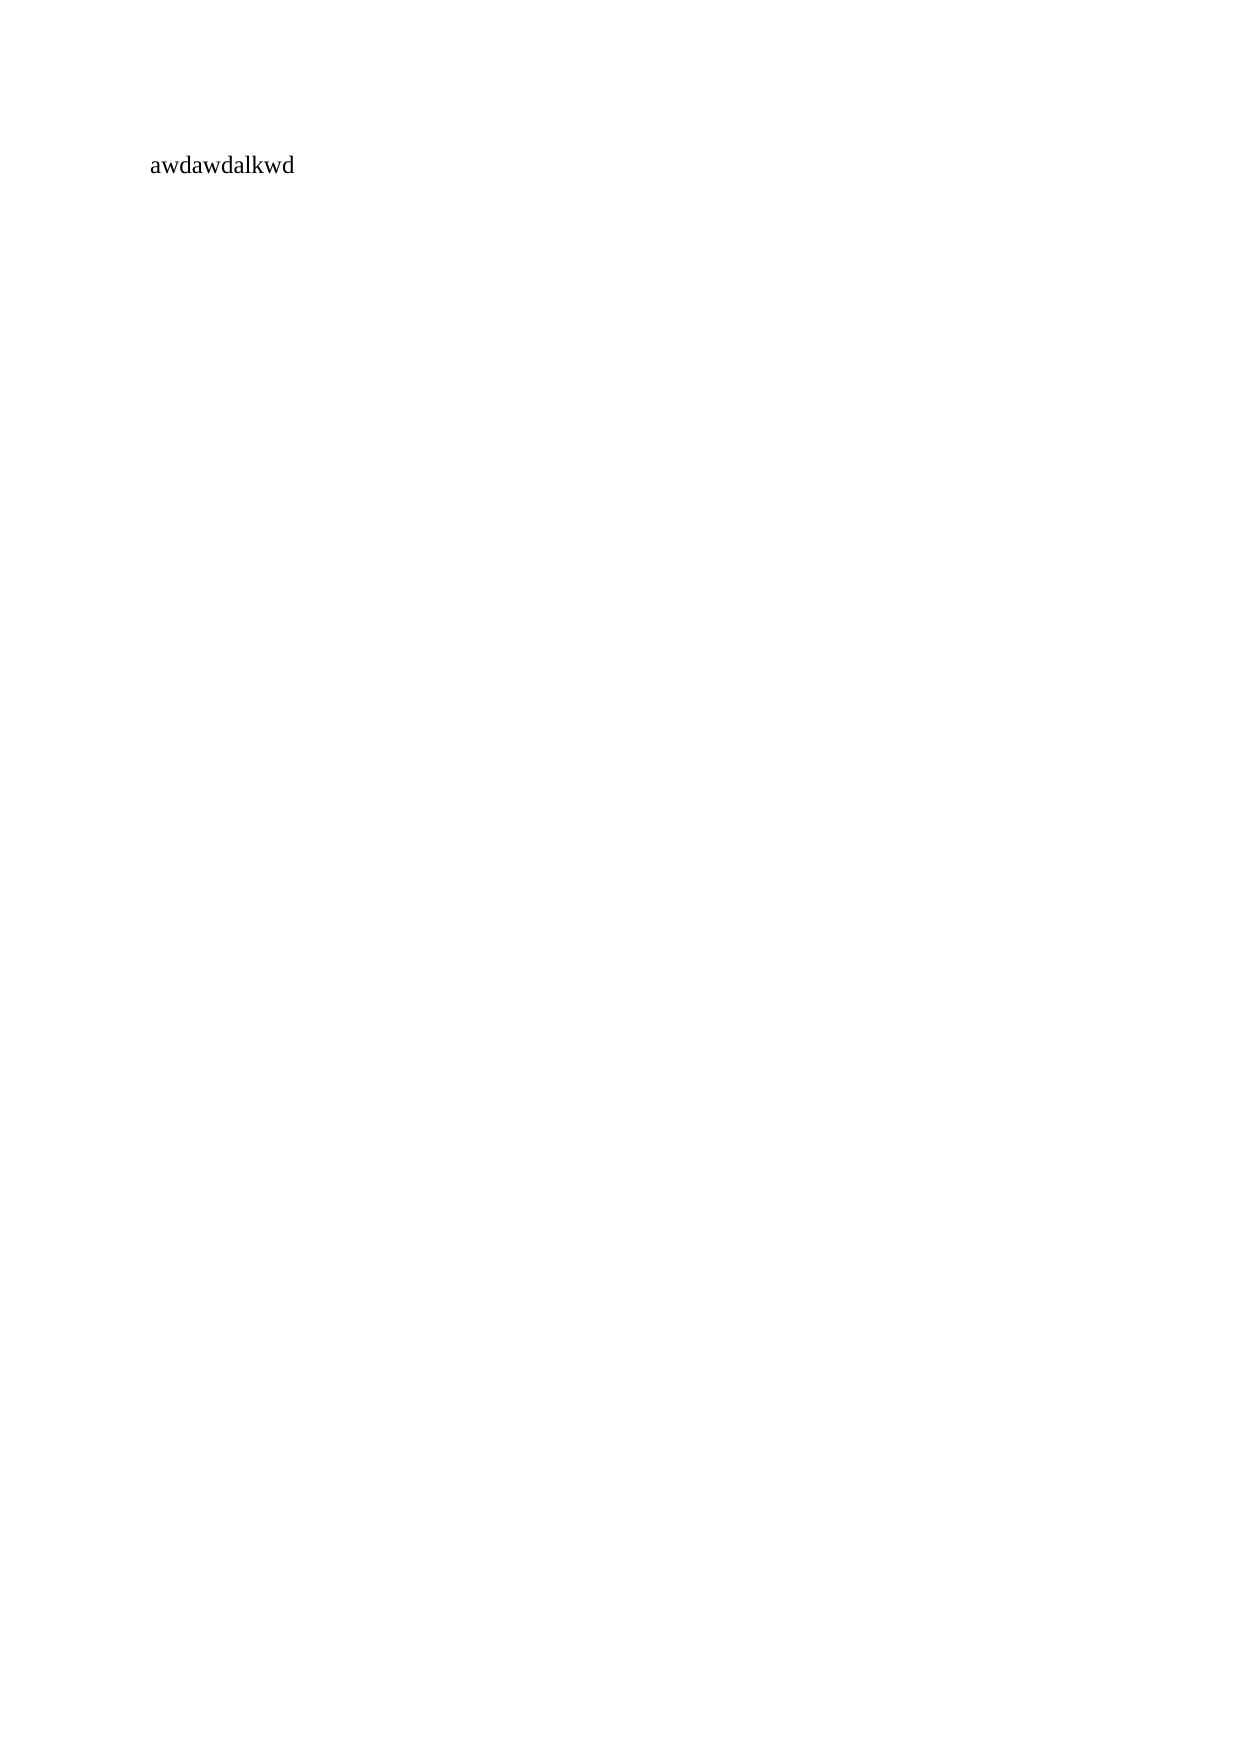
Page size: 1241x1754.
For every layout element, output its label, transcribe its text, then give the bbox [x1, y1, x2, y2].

text awdawdalkwd [150, 150, 1090, 179]
